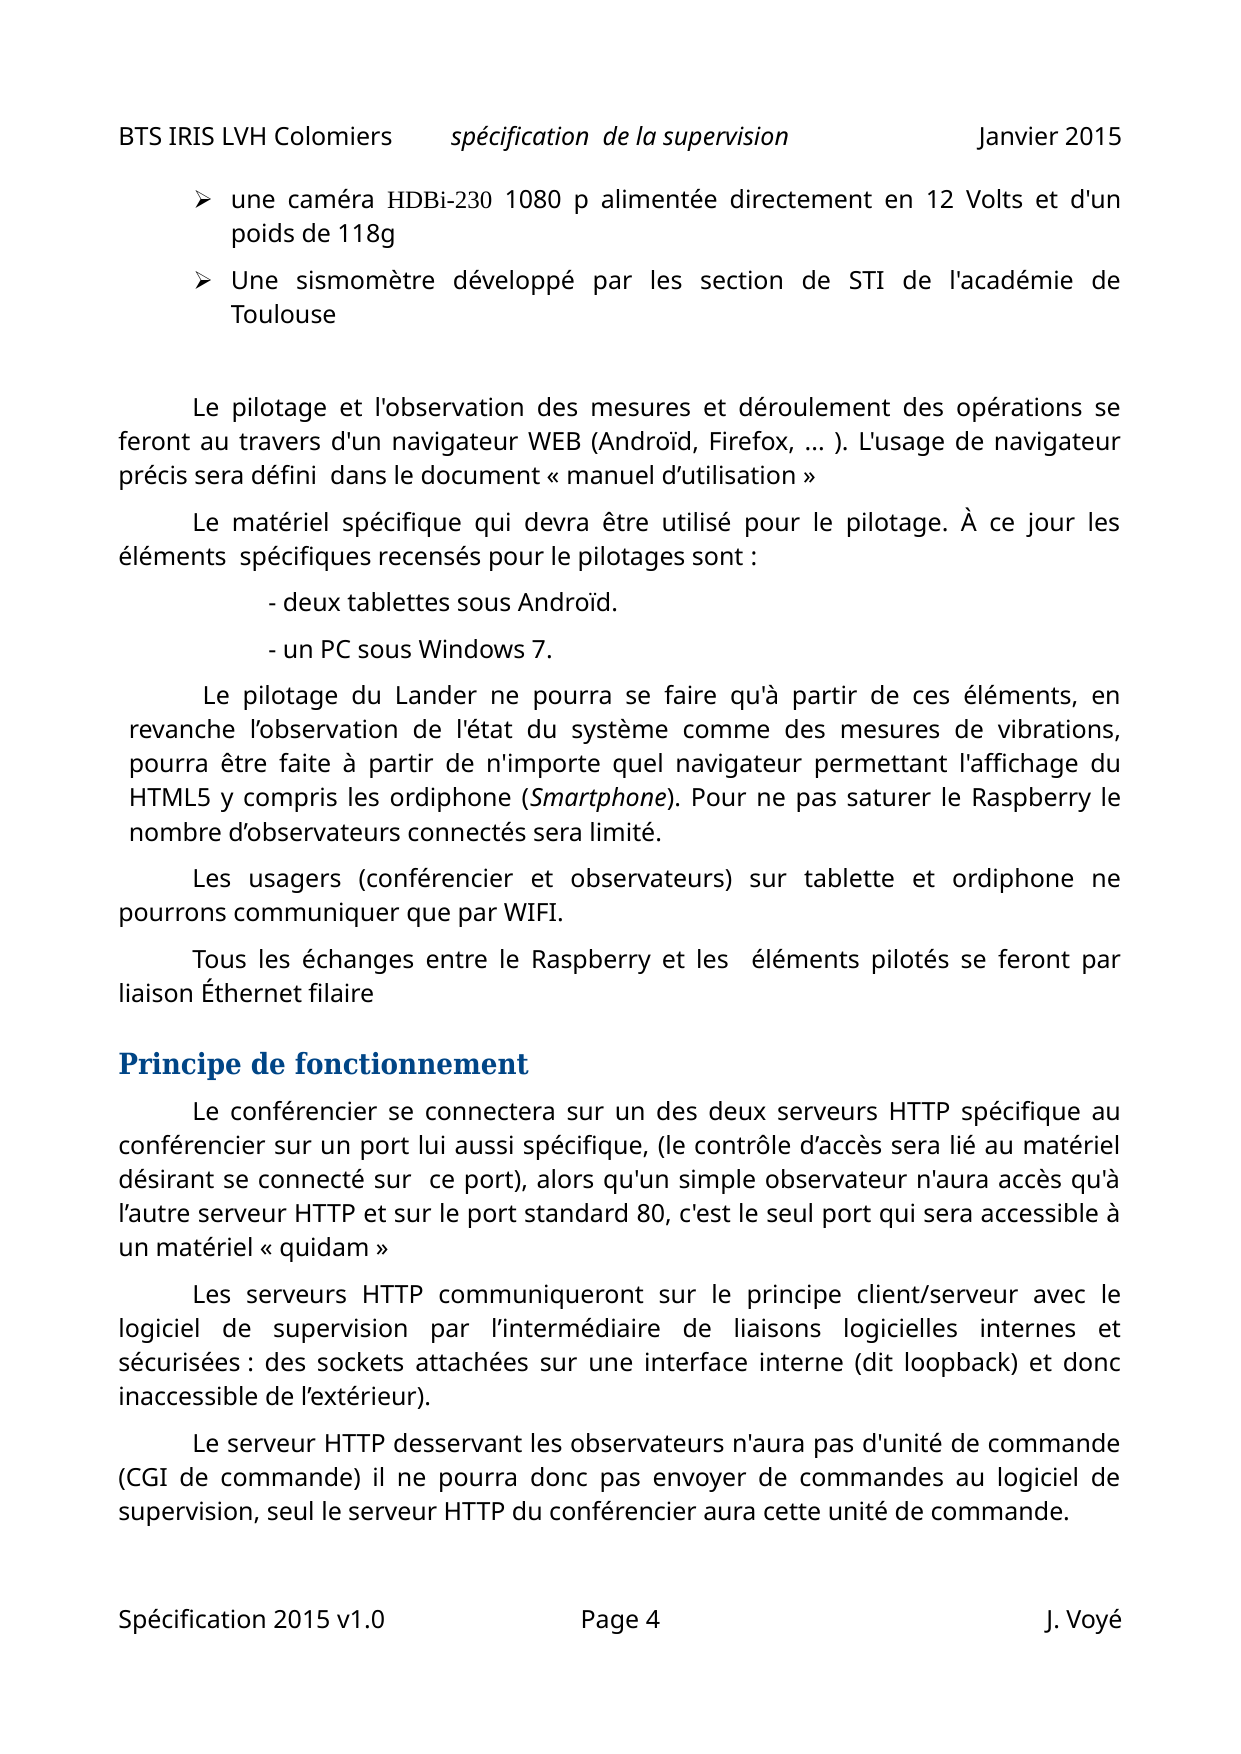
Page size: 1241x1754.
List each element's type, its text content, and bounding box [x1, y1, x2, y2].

list Une sismomètre développé par les section de STI de l'académie de Toulouse [193, 262, 1122, 330]
text Le serveur HTTP desservant les observateurs n'aura pas d'unité de commande (CGI de commande) il ne pourra donc pas envoyer de commandes au logiciel de supervision, seul le serveur HTTP du conférencier aura cette unité de commande. [118, 1425, 1122, 1527]
text Les serveurs HTTP communiqueront sur le principe client/serveur avec le logiciel de supervision par l’intermédiaire de liaisons logicielles internes et sécurisées : des sockets attachées sur une interface interne (dit loopback) et donc inaccessible de l’extérieur). [118, 1277, 1122, 1413]
list - deux tablettes sous Androïd. [231, 585, 1122, 619]
list une caméra HDBi-230 1080 p alimentée directement en 12 Volts et d'un poids de 118g [193, 182, 1122, 250]
list - un PC sous Windows 7. [231, 631, 1122, 665]
text Les usagers (conférencier et observateurs) sur tablette et ordiphone ne pourrons communiquer que par WIFI. [118, 861, 1122, 929]
text Le conférencier se connectera sur un des deux serveurs HTTP spécifique au conférencier sur un port lui aussi spécifique, (le contrôle d’accès sera lié au matériel désirant se connecté sur ce port), alors qu'un simple observateur n'aura accès qu'à l’autre serveur HTTP et sur le port standard 80, c'est le seul port qui sera accessible à un matériel « quidam » [118, 1094, 1122, 1264]
text Le pilotage et l'observation des mesures et déroulement des opérations se feront au travers d'un navigateur WEB (Androïd, Firefox, ... ). L'usage de navigateur précis sera défini dans le document « manuel d’utilisation » [118, 389, 1122, 492]
text Le matériel spécifique qui devra être utilisé pour le pilotage. À ce jour les éléments spécifiques recensés pour le pilotages sont : [118, 504, 1122, 572]
text Tous les échanges entre le Raspberry et les éléments pilotés se feront par liaison Éthernet filaire [118, 941, 1122, 1009]
list Le pilotage du Lander ne pourra se faire qu'à partir de ces éléments, en revanche l’observation de l'état du système comme des mesures de vibrations, pourra être faite à partir de n'importe quel navigateur permettant l'affichage du HTML5 y compris les ordiphone (Smartphone). Pour ne pas saturer le Raspberry le nombre d’observateurs connectés sera limité. [128, 678, 1122, 848]
subtitle Principe de fonctionnement [118, 1047, 1122, 1081]
